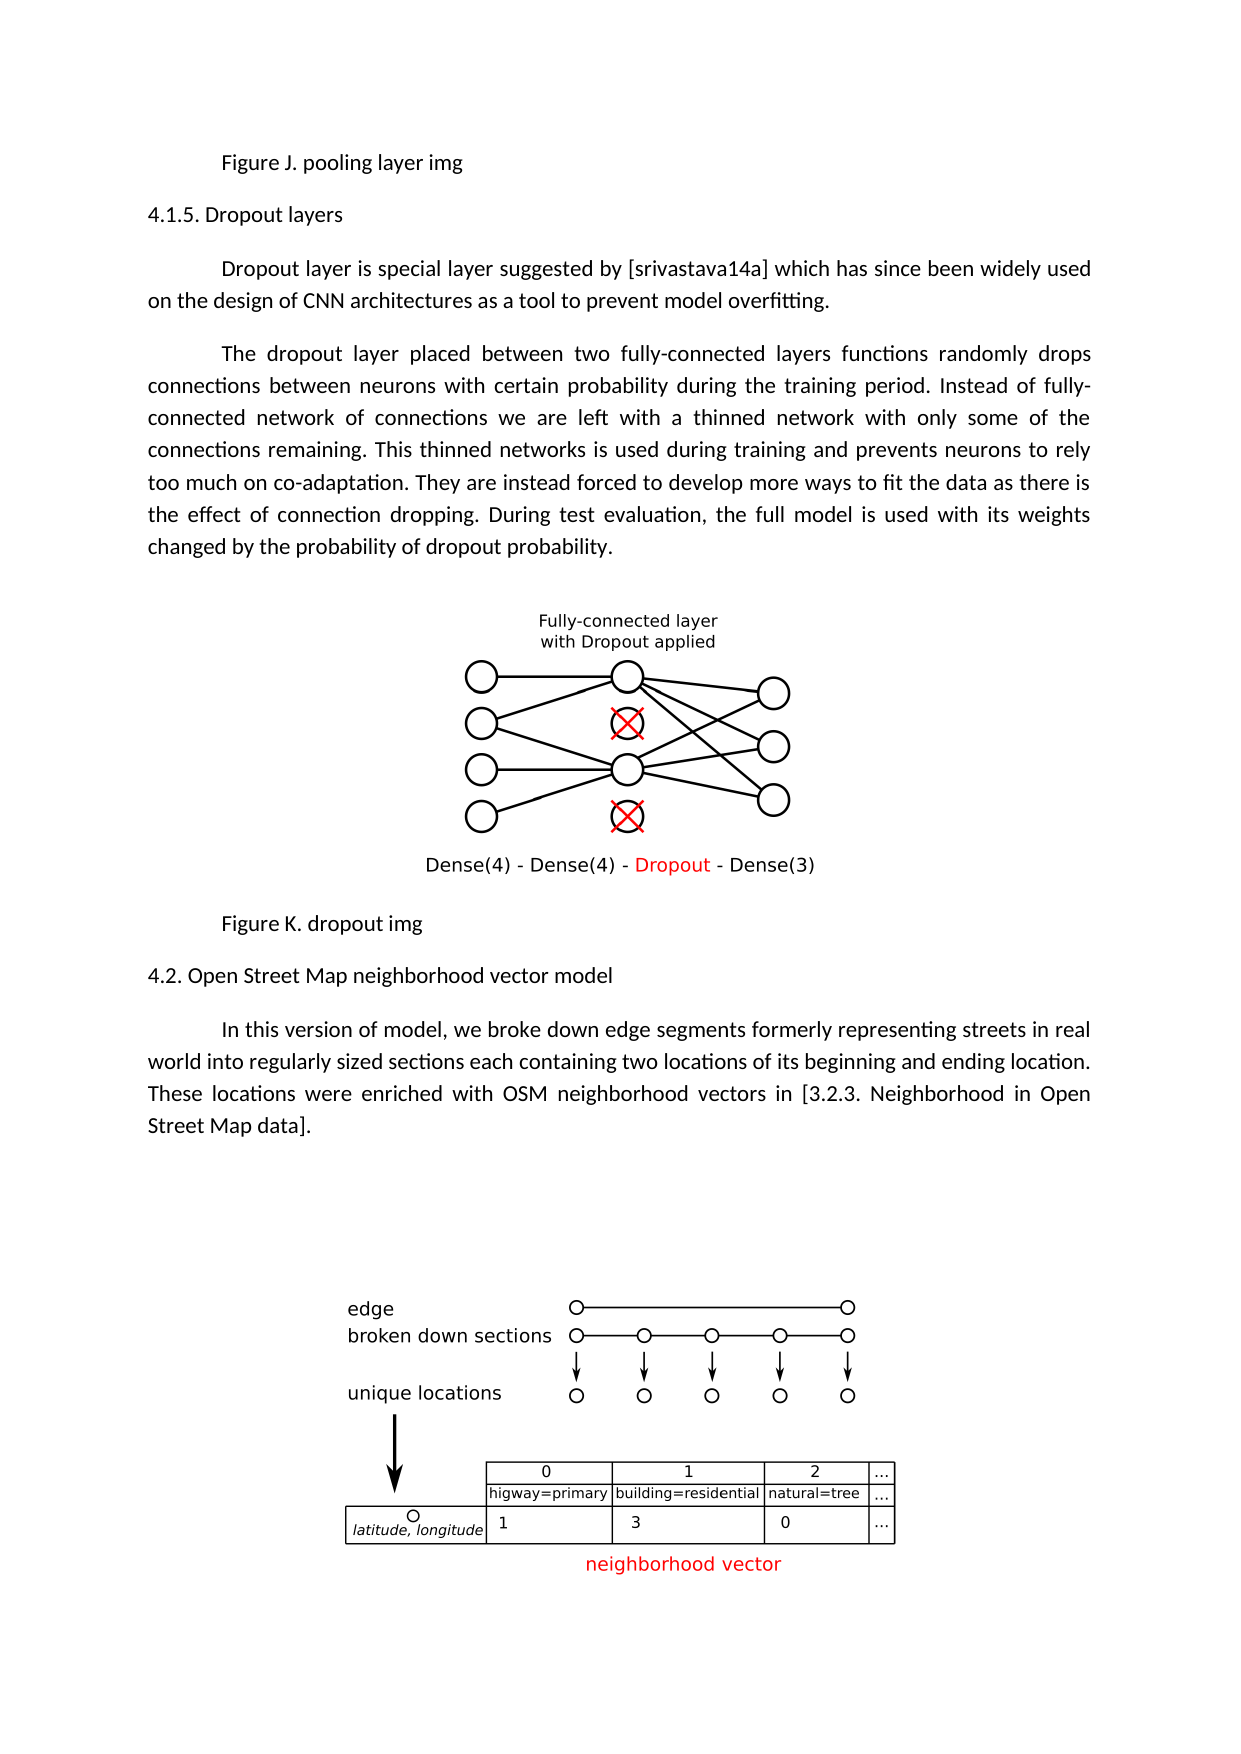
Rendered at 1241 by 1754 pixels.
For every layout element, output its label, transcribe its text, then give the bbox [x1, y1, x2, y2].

text 4.1.5. Dropout layers [148, 201, 1093, 229]
text The dropout layer placed between two fully-connected layers functions randomly drops connections between neurons with certain probability during the training period. Instead of fully-connected network of connections we are left with a thinned network with only some of the connections remaining. This thinned networks is used during training and prevents neurons to rely too much on co-adaptation. They are instead forced to develop more ways to fit the data as there is the effect of connection dropping. During test evaluation, the full model is used with its weights changed by the probability of dropout probability. [148, 339, 1093, 560]
text In this version of model, we broke down edge segments formerly representing streets in real world into regularly sized sections each containing two locations of its beginning and ending location. These locations were enriched with OSM neighborhood vectors in [3.2.3. Neighborhood in Open Street Map data]. [148, 1015, 1093, 1139]
text Figure J. pooling layer img [148, 148, 1093, 176]
text Figure K. dropout img [148, 585, 1093, 937]
text 4.2. Open Street Map neighborhood vector model [148, 962, 1093, 990]
picture [316, 1270, 925, 1604]
text Dropout layer is special layer suggested by [srivastava14a] which has since been widely used on the design of CNN architectures as a tool to prevent model overfitting. [148, 254, 1093, 314]
picture [397, 585, 843, 905]
